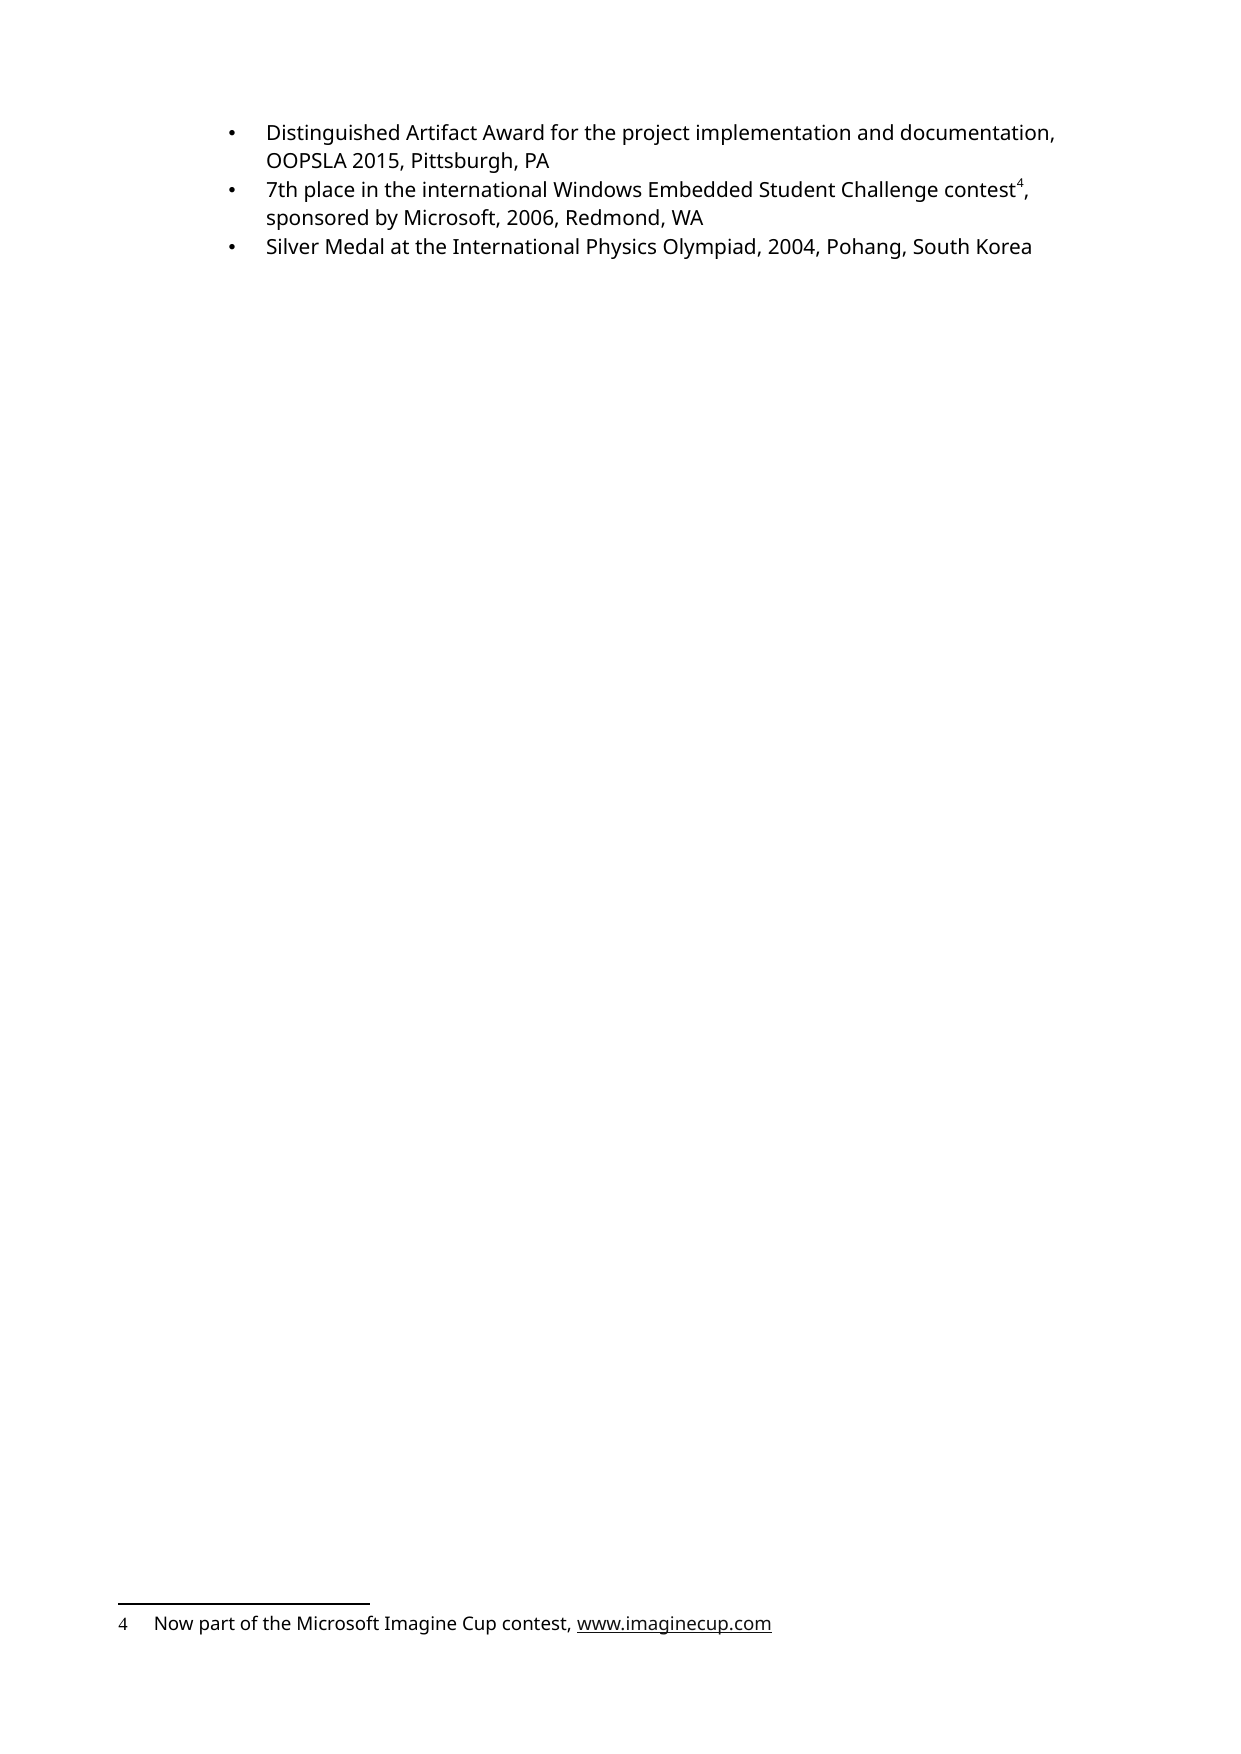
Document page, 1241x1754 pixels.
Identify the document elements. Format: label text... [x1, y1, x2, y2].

list 7th place in the international Windows Embedded Student Challenge contest, sponsored by Microsoft, 2006, Redmond, WA [228, 175, 1122, 232]
list Now part of the Microsoft Imagine Cup contest, www.imaginecup.com [118, 1610, 1122, 1636]
list Distinguished Artifact Award for the project implementation and documentation, OOPSLA 2015, Pittsburgh, PA [228, 118, 1122, 175]
list Silver Medal at the International Physics Olympiad, 2004, Pohang, South Korea [228, 232, 1122, 260]
